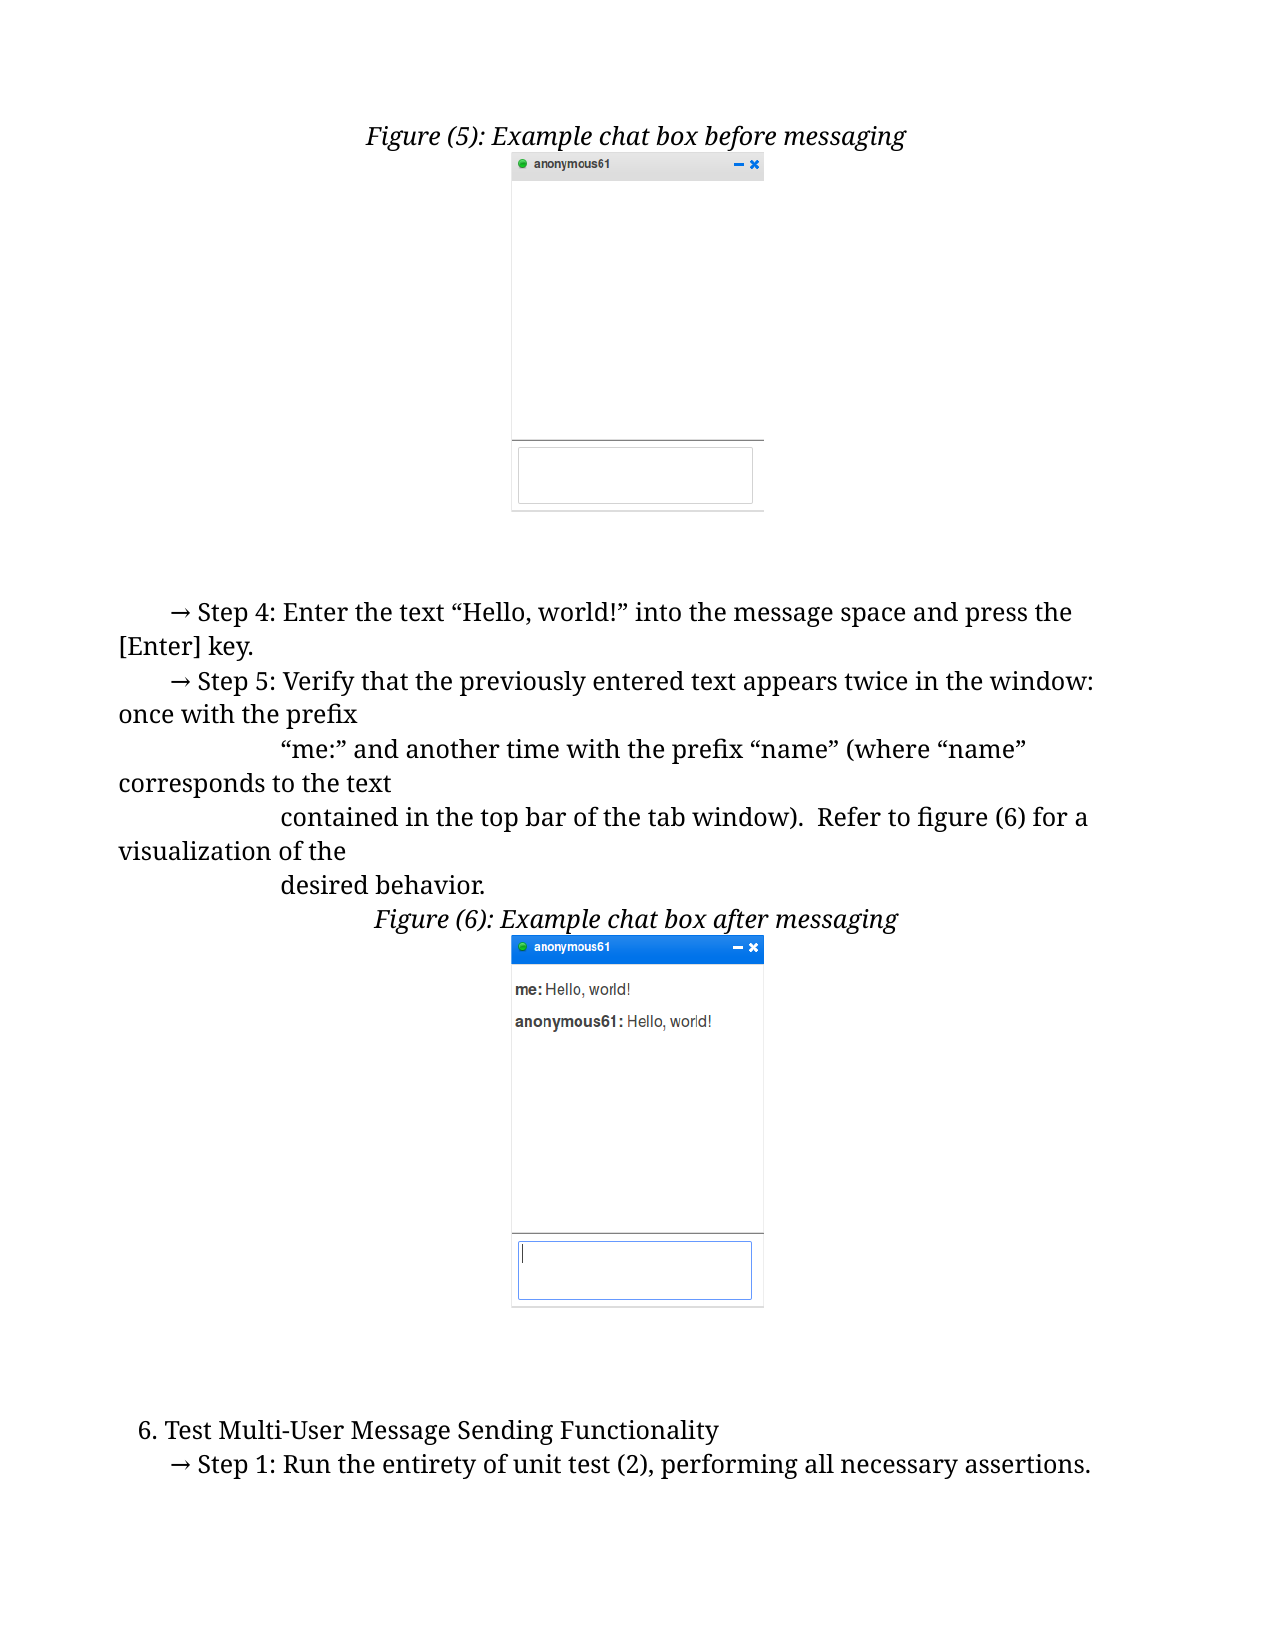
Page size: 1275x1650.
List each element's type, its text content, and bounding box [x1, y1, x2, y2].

text Figure (5): Example chat box before messaging [118, 118, 1157, 152]
text → Step 1: Run the entirety of unit test (2), performing all necessary assertions. [118, 1447, 1157, 1481]
text contained in the top bar of the tab window). Refer to figure (6) for a visualization of the [118, 799, 1157, 867]
text desired behavior. [118, 867, 1157, 902]
text Figure (6): Example chat box after messaging [118, 902, 1157, 936]
text → Step 5: Verify that the previously entered text appears twice in the window: once with the prefix [118, 663, 1157, 731]
text 6. Test Multi-User Message Sending Functionality [118, 1412, 1157, 1447]
picture [511, 935, 764, 1308]
picture [511, 152, 764, 512]
text “me:” and another time with the prefix “name” (where “name” corresponds to the text [118, 731, 1157, 799]
text → Step 4: Enter the text “Hello, world!” into the message space and press the [Enter] key. [118, 595, 1157, 663]
